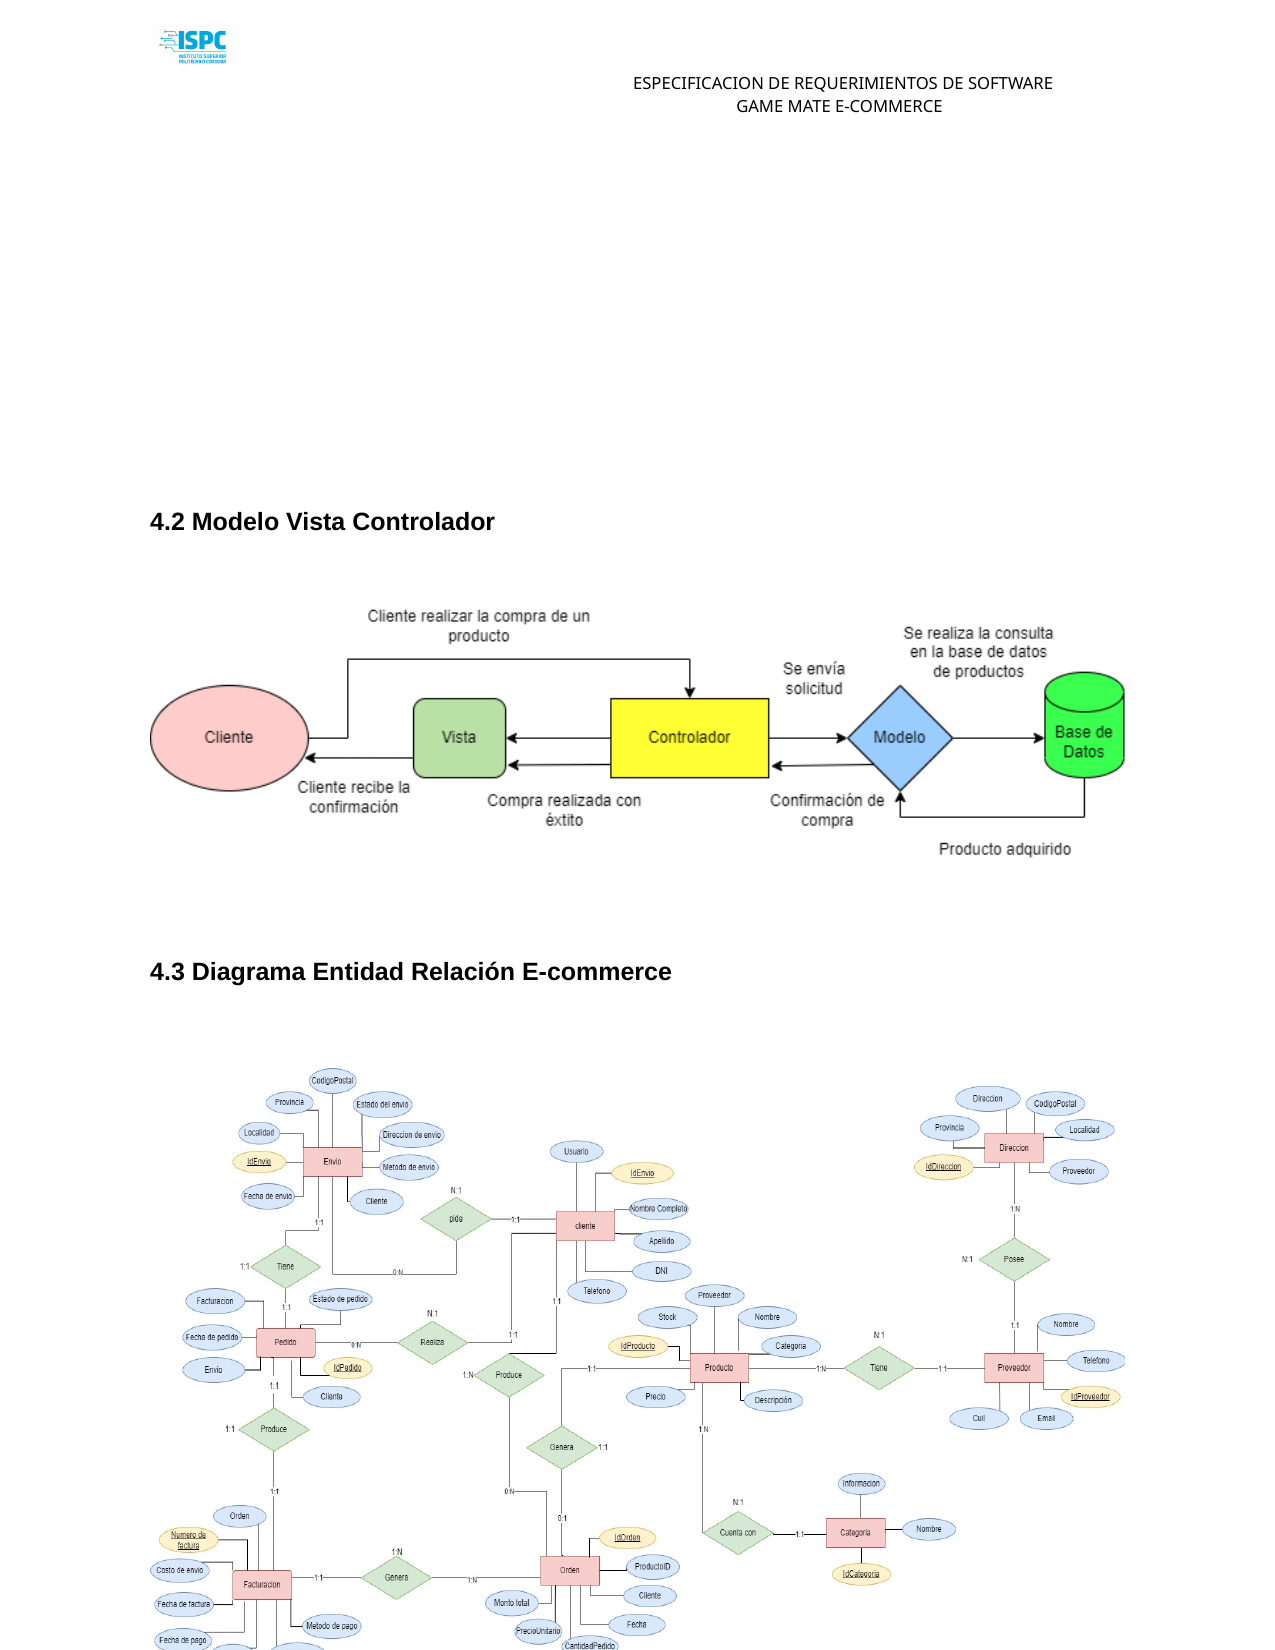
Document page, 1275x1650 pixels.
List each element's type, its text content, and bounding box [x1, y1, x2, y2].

text 4.2 Modelo Vista Controlador [150, 500, 1125, 537]
text 4.3 Diagrama Entidad Relación E-commerce [150, 951, 1125, 988]
picture [150, 606, 1125, 872]
picture [150, 1068, 1125, 1650]
picture [150, 0, 240, 90]
